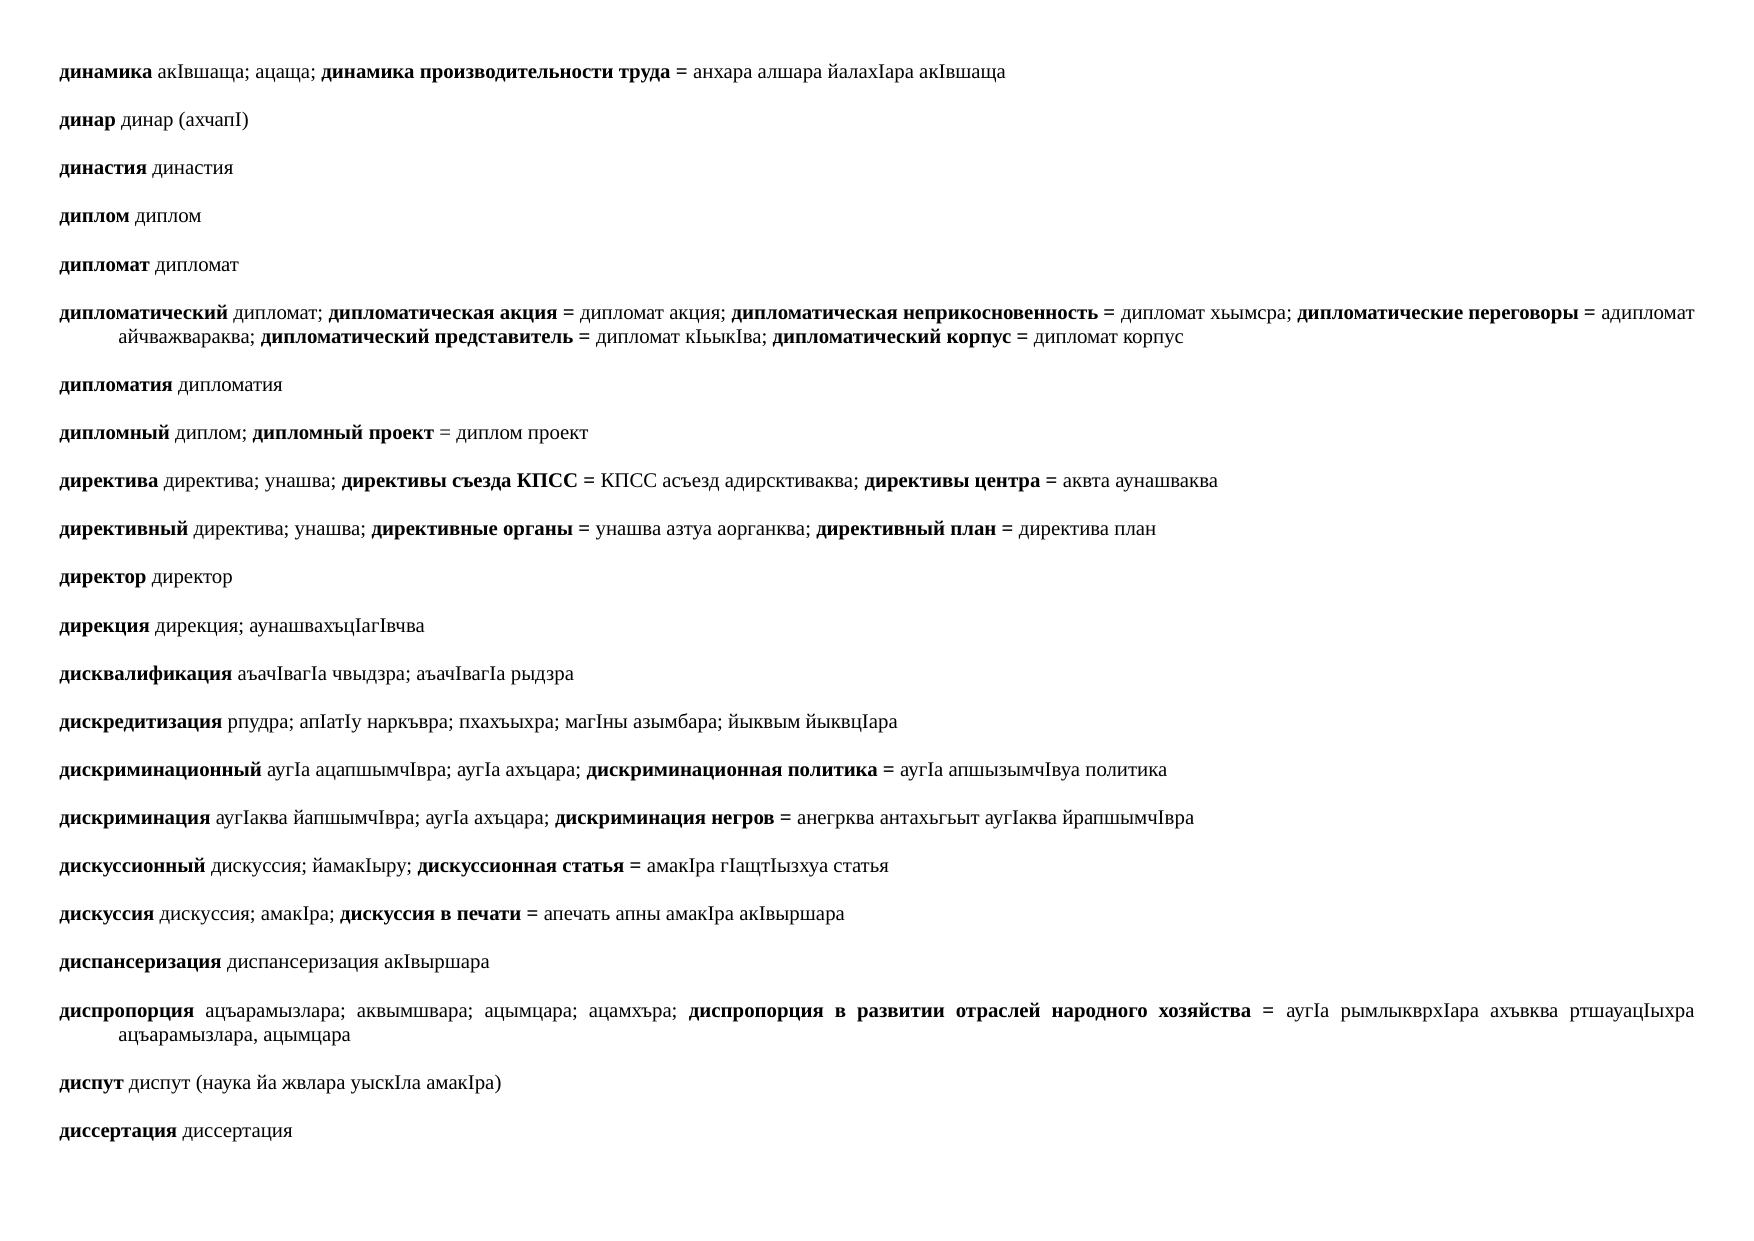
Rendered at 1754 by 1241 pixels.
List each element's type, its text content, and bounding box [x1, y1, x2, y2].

text дипломат дипломат [59, 252, 1695, 276]
text дискриминация аугIаква йапшымчIвра; аугIа ахъцара; дискриминация негров = анегрква антахьгьыт аугIаква йрапшымчIвра [59, 805, 1695, 829]
text директива директива; унашва; директивы съезда КПСС = КПСС асъезд адирсктиваква; директивы центра = аквта аунашваква [59, 468, 1695, 492]
text дипломатия дипломатия [59, 372, 1695, 396]
text дисквалификация аъачIвагIа чвыдзра; аъачIвагIа рыдзра [59, 661, 1695, 685]
text динамика акIвшаща; ацаща; динамика производительности труда = анхара алшара йалахIара акIвшаща [59, 59, 1695, 83]
text диспансеризация диспансеризация акIвыршара [59, 949, 1695, 973]
text директивный директива; унашва; директивные органы = унашва азтуа аорганква; директивный план = директива план [59, 516, 1695, 540]
text дискредитизация рпудра; апIатIу наркъвра; пхахъыхра; магIны азымбара; йыквым йыквцIара [59, 709, 1695, 733]
text дискуссия дискуссия; амакIра; дискуссия в печати = апечать апны амакIра акIвыршара [59, 901, 1695, 925]
text динар динар (ахчапI) [59, 107, 1695, 131]
text диспропорция ацъарамызлара; аквымшвара; ацымцара; ацамхъра; диспропорция в развитии отраслей народного хозяйства = аугIа рымлыкврхIара ахъвква ртшауацIыхра ацъарамызлара, ацымцара [59, 997, 1695, 1046]
text диспут диспут (наука йа жвлара уыскIла амакIра) [59, 1070, 1695, 1094]
text директор директор [59, 564, 1695, 588]
text дипломный диплом; дипломный проект = диплом проект [59, 420, 1695, 444]
text диссертация диссертация [59, 1118, 1695, 1142]
text дипломатический дипломат; дипломатическая акция = дипломат акция; дипломатическая неприкосновенность = дипломат хьымсра; дипломатические переговоры = адипломат айчважвараква; дипломатический представитель = дипломат кIьыкIва; дипломатический корпус = дипломат корпус [59, 300, 1695, 348]
text дискриминационный аугIа ацапшымчIвра; аугIа ахъцара; дискриминационная политика = аугIа апшызымчIвуа политика [59, 757, 1695, 781]
text династия династия [59, 155, 1695, 179]
text дирекция дирекция; аунашвахъцIагIвчва [59, 612, 1695, 637]
text диплом диплом [59, 203, 1695, 227]
text дискуссионный дискуссия; йамакIыру; дискуссионная статья = амакIра гIащтIызхуа статья [59, 853, 1695, 877]
